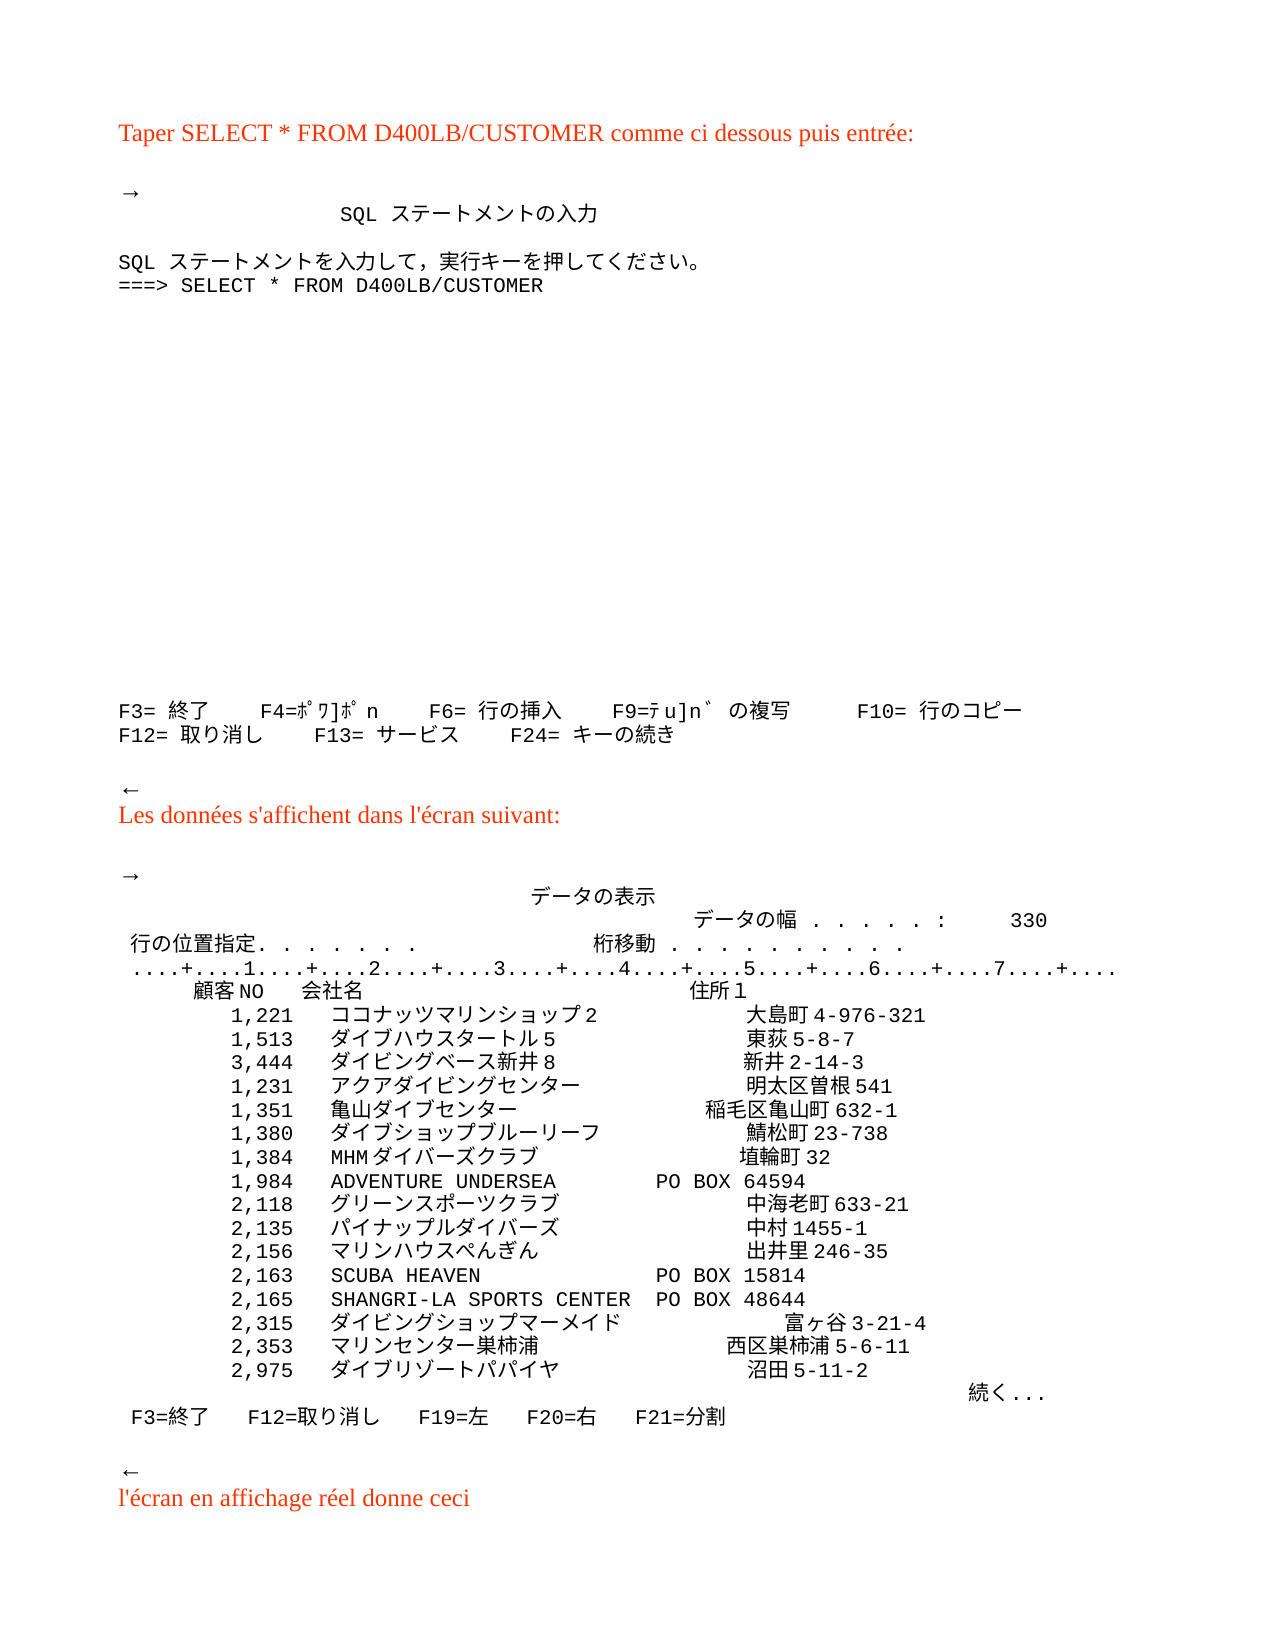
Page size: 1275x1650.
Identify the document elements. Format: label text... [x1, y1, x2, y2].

text F3= 終了 F4=ﾎﾟﾜ]ﾎﾟn F6= 行の挿入 F9=ﾃu]nﾞ の複写 F10= 行のコピー [118, 701, 1157, 724]
text 続く... [118, 1383, 1157, 1407]
text Les données s'affichent dans l'écran suivant: [118, 801, 1157, 829]
text 3,444 ダイビングベース新井8 新井2-14-3 [118, 1052, 1157, 1076]
text 1,231 アクアダイビングセンター 明太区曽根541 [118, 1076, 1157, 1100]
text 1,984 ADVENTURE UNDERSEA PO BOX 64594 [118, 1171, 1157, 1194]
text ← [118, 1454, 1157, 1483]
text → [118, 176, 1157, 204]
text 行の位置指定. . . . . . . 桁移動 . . . . . . . . . . [118, 934, 1157, 958]
text ===> SELECT * FROM D400LB/CUSTOMER [118, 275, 1157, 299]
text 2,156 マリンハウスぺんぎん 出井里246-35 [118, 1242, 1157, 1265]
text ....+....1....+....2....+....3....+....4....+....5....+....6....+....7....+.... [118, 958, 1157, 981]
text 2,353 マリンセンター巣柿浦 西区巣柿浦5-6-11 [118, 1336, 1157, 1360]
text 1,384 MHMダイバーズクラブ 埴輪町32 [118, 1147, 1157, 1171]
text 1,351 亀山ダイブセンター 稲毛区亀山町632-1 [118, 1100, 1157, 1123]
text 2,118 グリーンスポーツクラブ 中海老町633-21 [118, 1194, 1157, 1218]
text SQL ステートメントを入力して，実行キーを押してください。 [118, 252, 1157, 275]
text l'écran en affichage réel donne ceci [118, 1483, 1157, 1512]
text 2,163 SCUBA HEAVEN PO BOX 15814 [118, 1265, 1157, 1289]
text 2,315 ダイビングショップマーメイド 富ヶ谷3-21-4 [118, 1312, 1157, 1336]
text 顧客NO 会社名 住所１ [118, 981, 1157, 1005]
text F12= 取り消し F13= サービス F24= キーの続き [118, 724, 1157, 748]
text 1,380 ダイブショップブルーリーフ 鯖松町23-738 [118, 1123, 1157, 1147]
text データの表示 [118, 887, 1157, 911]
text F3=終了 F12=取り消し F19=左 F20=右 F21=分割 [118, 1407, 1157, 1431]
text 1,221 ココナッツマリンショップ2 大島町4-976-321 [118, 1005, 1157, 1029]
text 1,513 ダイブハウスタートル5 東荻5-8-7 [118, 1029, 1157, 1052]
text データの幅 . . . . . : 330 [118, 911, 1157, 934]
text 2,135 パイナップルダイバーズ 中村1455-1 [118, 1218, 1157, 1242]
text → [118, 858, 1157, 887]
text SQL ステートメントの入力 [118, 204, 1157, 228]
text 2,975 ダイブリゾートパパイヤ 沼田5-11-2 [118, 1360, 1157, 1383]
text 2,165 SHANGRI-LA SPORTS CENTER PO BOX 48644 [118, 1289, 1157, 1312]
text Taper SELECT * FROM D400LB/CUSTOMER comme ci dessous puis entrée: [118, 118, 1157, 147]
text ← [118, 772, 1157, 801]
